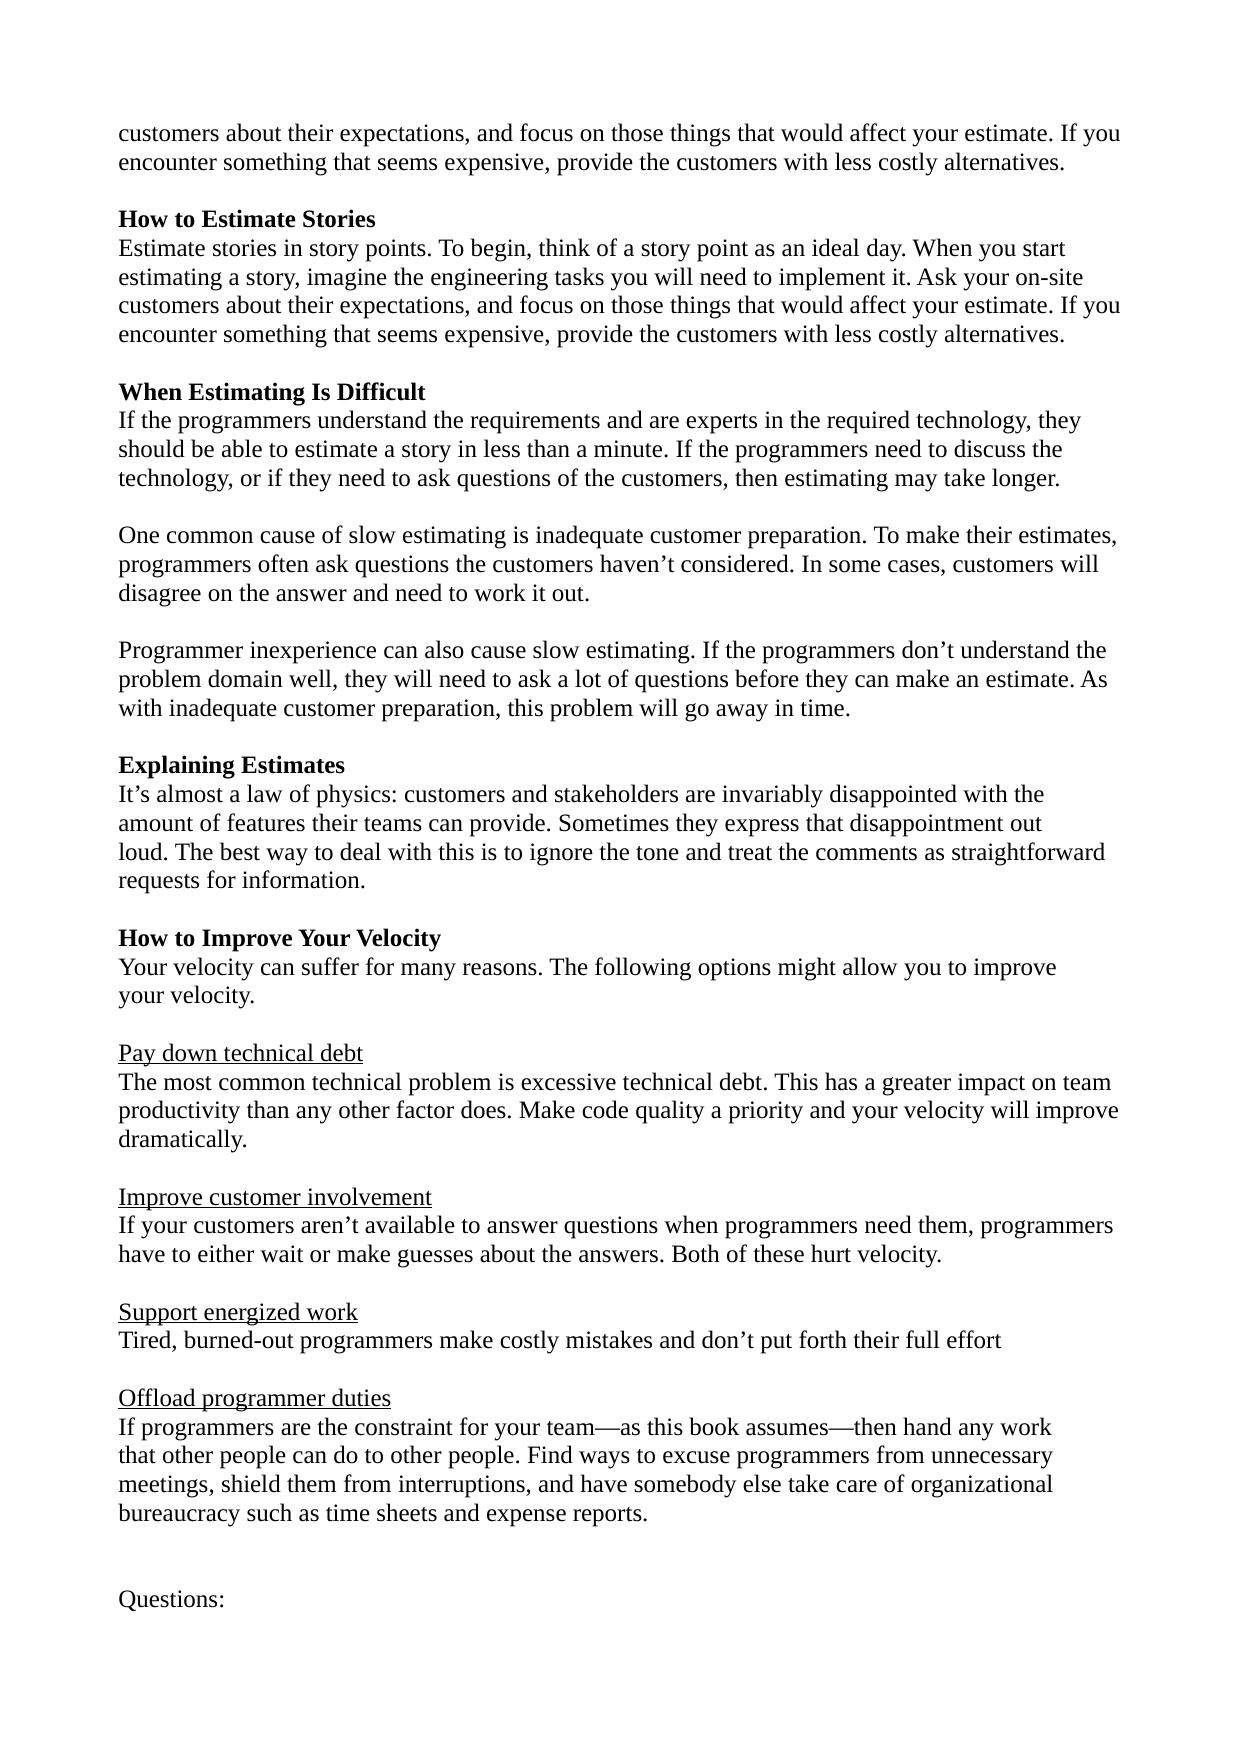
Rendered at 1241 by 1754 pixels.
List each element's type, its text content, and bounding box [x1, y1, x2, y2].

text Programmer inexperience can also cause slow estimating. If the programmers don’t understand the problem domain well, they will need to ask a lot of questions before they can make an estimate. As with inadequate customer preparation, this problem will go away in time. [118, 636, 1122, 722]
text Offload programmer duties [118, 1383, 1122, 1412]
text loud. The best way to deal with this is to ignore the tone and treat the comments as straightforward requests for information. [118, 837, 1122, 894]
text If programmers are the constraint for your team—as this book assumes—then hand any work [118, 1412, 1122, 1441]
text Estimate stories in story points. To begin, think of a story point as an ideal day. When you start estimating a story, imagine the engineering tasks you will need to implement it. Ask your on-site customers about their expectations, and focus on those things that would affect your estimate. If you encounter something that seems expensive, provide the customers with less costly alternatives. [118, 233, 1122, 348]
text How to Estimate Stories [118, 204, 1122, 233]
text Tired, burned-out programmers make costly mistakes and don’t put forth their full effort [118, 1326, 1122, 1354]
text meetings, shield them from interruptions, and have somebody else take care of organizational [118, 1469, 1122, 1498]
text How to Improve Your Velocity [118, 923, 1122, 952]
text Explaining Estimates [118, 751, 1122, 779]
text If the programmers understand the requirements and are experts in the required technology, they should be able to estimate a story in less than a minute. If the programmers need to discuss the technology, or if they need to ask questions of the customers, then estimating may take longer. [118, 406, 1122, 492]
text The most common technical problem is excessive technical debt. This has a greater impact on team productivity than any other factor does. Make code quality a priority and your velocity will improve dramatically. [118, 1067, 1122, 1153]
text that other people can do to other people. Find ways to excuse programmers from unnecessary [118, 1441, 1122, 1469]
text Questions: [118, 1584, 1122, 1613]
text Your velocity can suffer for many reasons. The following options might allow you to improve [118, 952, 1122, 981]
text bureaucracy such as time sheets and expense reports. [118, 1498, 1122, 1527]
text If your customers aren’t available to answer questions when programmers need them, programmers have to either wait or make guesses about the answers. Both of these hurt velocity. [118, 1211, 1122, 1268]
text your velocity. [118, 981, 1122, 1009]
text Pay down technical debt [118, 1038, 1122, 1067]
text Improve customer involvement [118, 1182, 1122, 1211]
text It’s almost a law of physics: customers and stakeholders are invariably disappointed with the amount of features their teams can provide. Sometimes they express that disappointment out [118, 779, 1122, 837]
text One common cause of slow estimating is inadequate customer preparation. To make their estimates, programmers often ask questions the customers haven’t considered. In some cases, customers will disagree on the answer and need to work it out. [118, 521, 1122, 607]
text Support energized work [118, 1297, 1122, 1326]
text When Estimating Is Difficult [118, 377, 1122, 406]
text customers about their expectations, and focus on those things that would affect your estimate. If you encounter something that seems expensive, provide the customers with less costly alternatives. [118, 118, 1122, 176]
